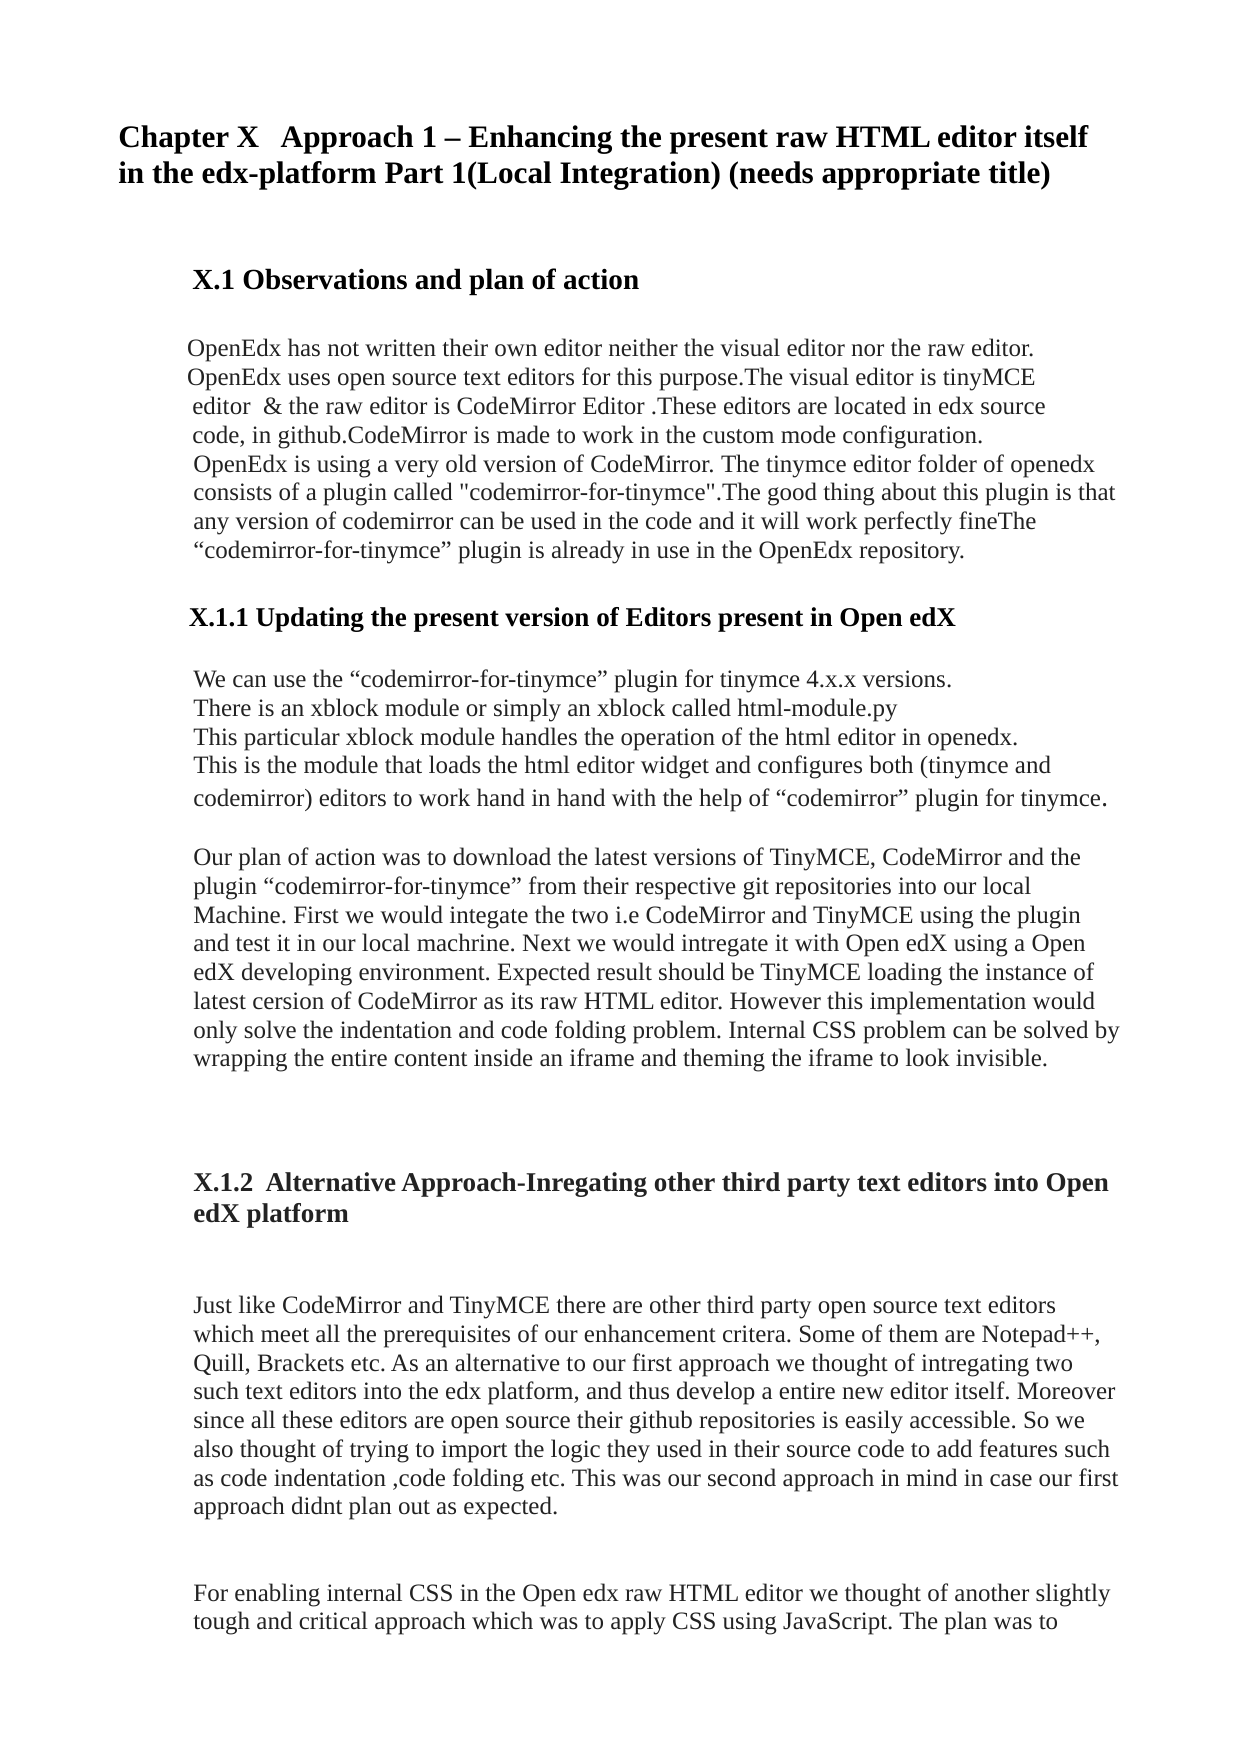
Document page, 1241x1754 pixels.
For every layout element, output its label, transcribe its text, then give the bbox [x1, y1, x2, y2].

list There is an xblock module or simply an xblock called html-module.py [156, 693, 1122, 722]
list X.1.2 Alternative Approach-Inregating other third party text editors into Open edX platform [193, 1166, 1122, 1228]
text X.1 Observations and plan of action [118, 262, 1122, 295]
text Chapter X Approach 1 – Enhancing the present raw HTML editor itself in the edx-platform Part 1(Local Integration) (needs appropriate title) [118, 118, 1122, 190]
list Just like CodeMirror and TinyMCE there are other third party open source text editors which meet all the prerequisites of our enhancement critera. Some of them are Notepad++, Quill, Brackets etc. As an alternative to our first approach we thought of intregating two such text editors into the edx platform, and thus develop a entire new editor itself. Moreover since all these editors are open source their github repositories is easily accessible. So we also thought of trying to import the logic they used in their source code to add features such as code indentation ,code folding etc. This was our second approach in mind in case our first approach didnt plan out as expected. [193, 1290, 1122, 1520]
text OpenEdx has not written their own editor neither the visual editor nor the raw editor. [118, 329, 1122, 362]
list For enabling internal CSS in the Open edx raw HTML editor we thought of another slightly tough and critical approach which was to apply CSS using JavaScript. The plan was to [193, 1578, 1122, 1635]
list OpenEdx is using a very old version of CodeMirror. The tinymce editor folder of openedx consists of a plugin called "codemirror-for-tinymce".The good thing about this plugin is that any version of codemirror can be used in the code and it will work perfectly fineThe “codemirror-for-tinymce” plugin is already in use in the OpenEdx repository. [156, 449, 1122, 564]
list This is the module that loads the html editor widget and configures both (tinymce and codemirror) editors to work hand in hand with the help of “codemirror” plugin for tinymce. [156, 751, 1122, 813]
list This particular xblock module handles the operation of the html editor in openedx. [156, 722, 1122, 751]
list We can use the “codemirror-for-tinymce” plugin for tinymce 4.x.x versions. [156, 664, 1122, 693]
list OpenEdx uses open source text editors for this purpose.The visual editor is tinyMCE editor & the raw editor is CodeMirror Editor .These editors are located in edx source code, in github.CodeMirror is made to work in the custom mode configuration. [118, 362, 1122, 449]
list Our plan of action was to download the latest versions of TinyMCE, CodeMirror and the plugin “codemirror-for-tinymce” from their respective git repositories into our local Machine. First we would integate the two i.e CodeMirror and TinyMCE using the plugin and test it in our local machrine. Next we would intregate it with Open edX using a Open edX developing environment. Expected result should be TinyMCE loading the instance of latest cersion of CodeMirror as its raw HTML editor. However this implementation would only solve the indentation and code folding problem. Internal CSS problem can be solved by wrapping the entire content inside an iframe and theming the iframe to look invisible. [193, 842, 1122, 1072]
text X.1.1 Updating the present version of Editors present in Open edX [118, 597, 1122, 633]
